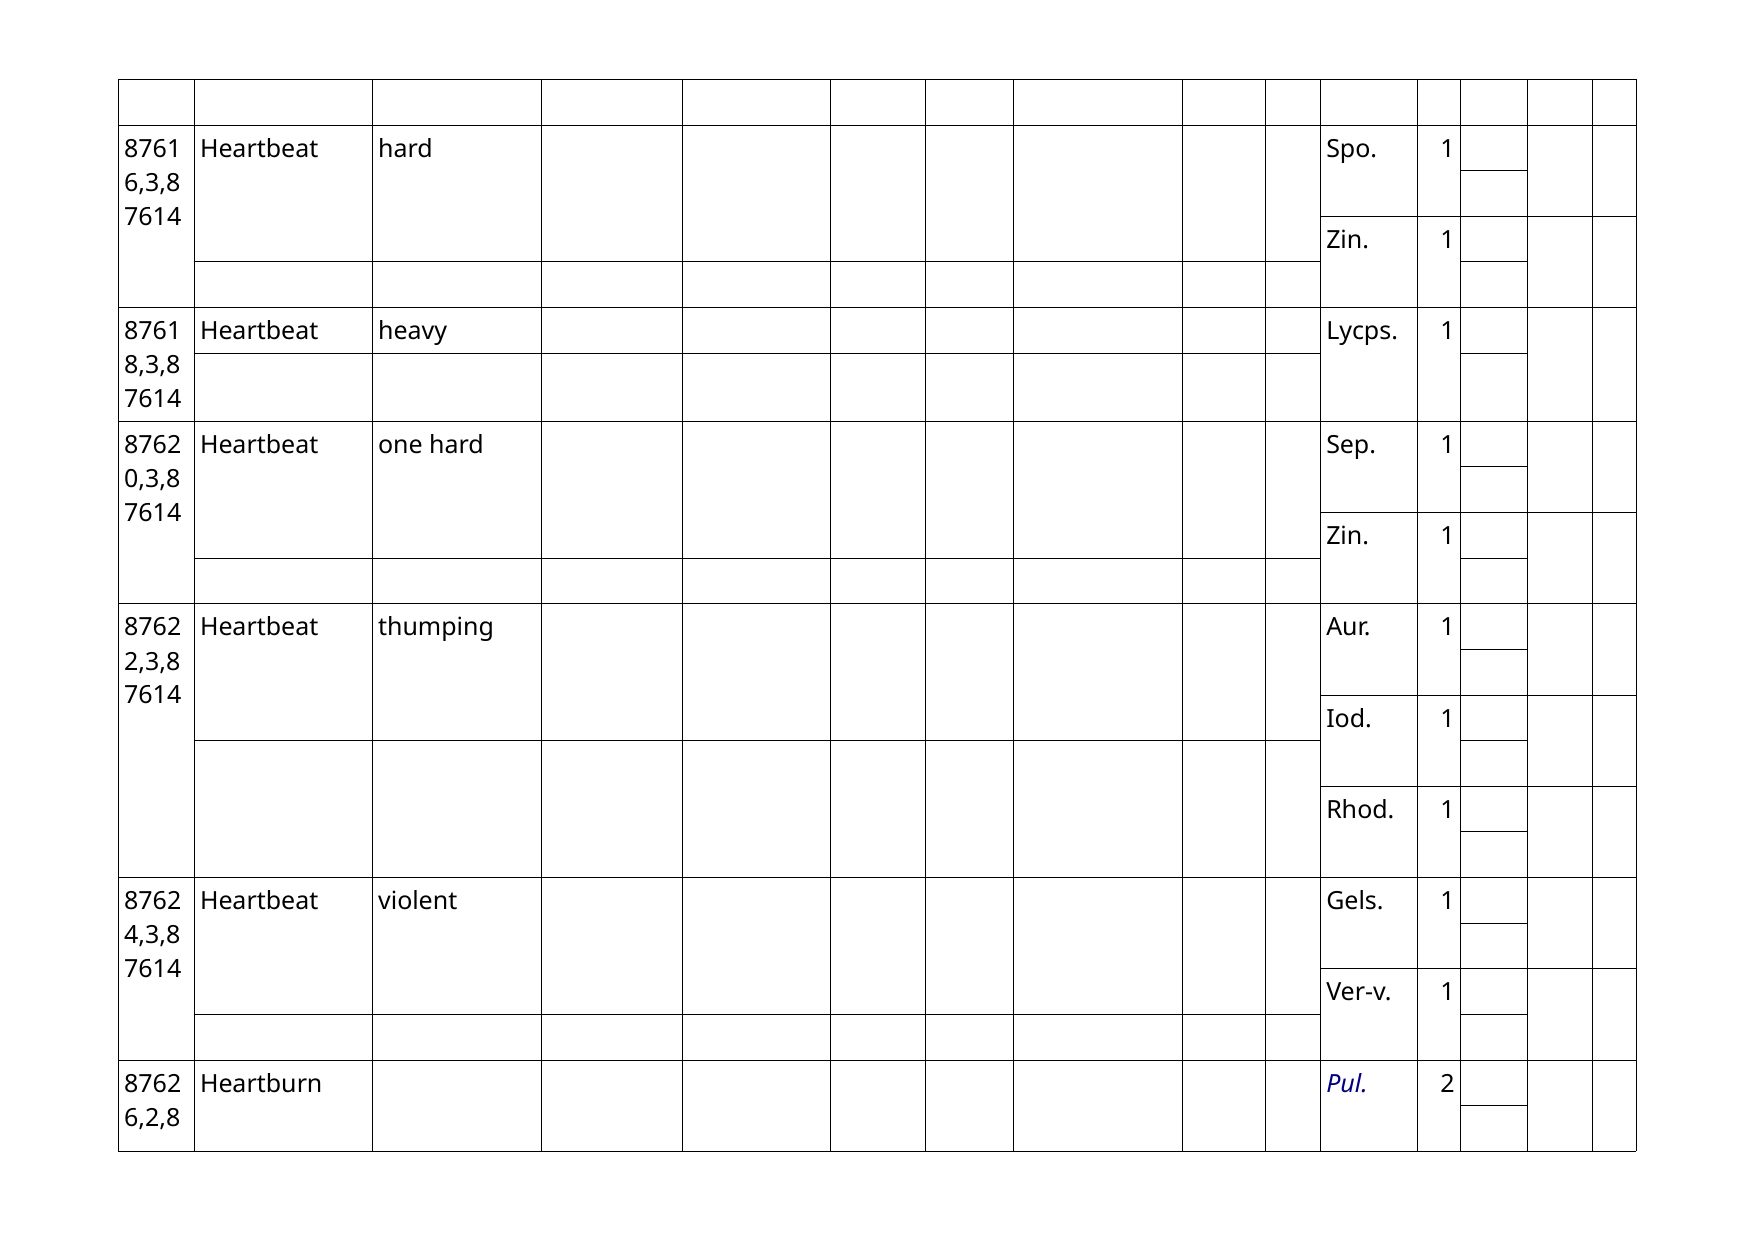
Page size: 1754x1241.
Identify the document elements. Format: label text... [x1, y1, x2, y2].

table_cell Heartbeat [195, 126, 372, 261]
table_cell 87618,3,87614 [119, 308, 194, 421]
table_cell [542, 559, 682, 603]
table_cell [926, 126, 1013, 261]
table_cell [1266, 262, 1320, 307]
table_cell Rhod. [1321, 787, 1417, 877]
table_cell 1 [1418, 422, 1460, 512]
table_cell [1183, 80, 1265, 124]
table_cell [1528, 513, 1592, 603]
table_cell [1266, 1061, 1320, 1151]
table_cell [1266, 80, 1320, 124]
table_cell Spo. [1321, 126, 1417, 216]
table_cell [1528, 1061, 1592, 1151]
table_cell [683, 1061, 830, 1151]
table_cell [1593, 604, 1636, 694]
table_cell [683, 308, 830, 353]
table_cell [1183, 422, 1265, 558]
table_cell [1418, 80, 1460, 124]
table_cell [373, 262, 541, 307]
table_cell violent [373, 878, 541, 1014]
table_cell [1183, 604, 1265, 740]
table_cell [1183, 741, 1265, 877]
table_cell [1014, 1061, 1182, 1151]
table_cell [831, 741, 925, 877]
table_cell [542, 80, 682, 124]
table_cell [1461, 262, 1527, 307]
table_cell heavy [373, 308, 541, 353]
table_cell [831, 422, 925, 558]
table_cell [373, 559, 541, 603]
table_cell [373, 80, 541, 124]
table_cell [1266, 604, 1320, 740]
table_cell 87624,3,87614 [119, 878, 194, 1059]
table_cell [373, 1015, 541, 1059]
table_cell [1014, 559, 1182, 603]
table_cell [1266, 559, 1320, 603]
table_cell [683, 354, 830, 421]
table_cell [1461, 969, 1527, 1014]
table_cell Heartbeat [195, 308, 372, 353]
table_cell [1266, 1015, 1320, 1059]
table_cell 1 [1418, 604, 1460, 694]
table_cell [1183, 559, 1265, 603]
table_cell 1 [1418, 308, 1460, 421]
table_cell [1183, 262, 1265, 307]
table_cell [542, 308, 682, 353]
table_cell [1014, 604, 1182, 740]
table_cell [1593, 308, 1636, 421]
table_cell [926, 354, 1013, 421]
table_cell [831, 559, 925, 603]
table_cell [683, 126, 830, 261]
table_cell [1183, 1015, 1265, 1059]
table_cell [542, 604, 682, 740]
table_cell 2 [1418, 1061, 1460, 1151]
table_cell [1014, 878, 1182, 1014]
table_cell Sep. [1321, 422, 1417, 512]
table_cell [1461, 878, 1527, 923]
table_cell [831, 262, 925, 307]
table_cell [1528, 126, 1592, 216]
table_cell thumping [373, 604, 541, 740]
table_cell 1 [1418, 513, 1460, 603]
table_cell [926, 741, 1013, 877]
table_cell [1014, 308, 1182, 353]
table_cell Iod. [1321, 696, 1417, 786]
table_cell [1183, 878, 1265, 1014]
table_cell [1014, 1015, 1182, 1059]
table_cell [1461, 696, 1527, 740]
table_cell [1014, 354, 1182, 421]
table_cell [1528, 787, 1592, 877]
table_cell [1183, 308, 1265, 353]
table_cell [1461, 126, 1527, 170]
table_cell [1461, 171, 1527, 216]
table_cell one hard [373, 422, 541, 558]
table_cell [1266, 741, 1320, 877]
table_cell [683, 878, 830, 1014]
table_cell [1593, 969, 1636, 1059]
table_cell [1461, 1106, 1527, 1151]
table_cell [1266, 308, 1320, 353]
table_cell [542, 1061, 682, 1151]
table_cell [195, 741, 372, 877]
table_cell [1593, 513, 1636, 603]
table_cell [831, 80, 925, 124]
table_cell [831, 354, 925, 421]
table_cell [1593, 126, 1636, 216]
table_cell [1321, 80, 1417, 124]
table_cell [1528, 696, 1592, 786]
table_cell [1593, 422, 1636, 512]
table_cell Pul. [1321, 1061, 1417, 1151]
table_cell [1014, 262, 1182, 307]
table_cell [1593, 696, 1636, 786]
table_cell [1461, 741, 1527, 786]
table_cell [926, 262, 1013, 307]
table_cell [1528, 878, 1592, 968]
table_cell [831, 308, 925, 353]
table_cell 1 [1418, 878, 1460, 968]
table_cell [1461, 832, 1527, 877]
table_cell [683, 559, 830, 603]
table_cell [926, 308, 1013, 353]
table_cell [683, 604, 830, 740]
table_cell [1461, 787, 1527, 831]
table_cell [1461, 1015, 1527, 1059]
table_cell [1528, 80, 1592, 124]
table_cell [1528, 217, 1592, 307]
table_cell [1461, 354, 1527, 421]
table_cell Lycps. [1321, 308, 1417, 421]
table_cell [1461, 80, 1527, 124]
table_cell [542, 126, 682, 261]
table_cell [1266, 422, 1320, 558]
table_cell [831, 126, 925, 261]
table_cell Heartbeat [195, 878, 372, 1014]
table_cell [542, 741, 682, 877]
table_cell [926, 878, 1013, 1014]
table_cell [373, 741, 541, 877]
table_cell [831, 1015, 925, 1059]
table_cell [373, 1061, 541, 1151]
table_cell [1183, 354, 1265, 421]
table_cell [1014, 80, 1182, 124]
table_cell [542, 1015, 682, 1059]
table_cell [1461, 1061, 1527, 1105]
table_cell Zin. [1321, 513, 1417, 603]
table_cell [1461, 308, 1527, 353]
table_cell [926, 422, 1013, 558]
table_cell Heartbeat [195, 422, 372, 558]
table_cell [926, 604, 1013, 740]
table_cell 1 [1418, 969, 1460, 1059]
table_cell [1014, 126, 1182, 261]
table_cell [1528, 422, 1592, 512]
table_cell [542, 422, 682, 558]
table_cell Heartburn [195, 1061, 372, 1151]
table_cell [1266, 126, 1320, 261]
table_cell Gels. [1321, 878, 1417, 968]
table_cell [1593, 787, 1636, 877]
table_cell [1461, 559, 1527, 603]
table_cell [831, 1061, 925, 1151]
table_cell [542, 878, 682, 1014]
table_cell hard [373, 126, 541, 261]
table_cell [542, 354, 682, 421]
table_cell [195, 354, 372, 421]
table_cell [1461, 422, 1527, 466]
table_cell 1 [1418, 787, 1460, 877]
table_cell [195, 1015, 372, 1059]
table_cell [1593, 217, 1636, 307]
table_cell [1266, 878, 1320, 1014]
table_cell [1461, 604, 1527, 649]
table_cell 87626,2,8 [119, 1061, 194, 1151]
table_cell [926, 1061, 1013, 1151]
table_cell 1 [1418, 126, 1460, 216]
table_cell [1593, 80, 1636, 124]
table_cell [1461, 650, 1527, 694]
table_cell [542, 262, 682, 307]
table_cell [195, 559, 372, 603]
table_cell [1266, 354, 1320, 421]
table_cell 87616,3,87614 [119, 126, 194, 307]
table_cell [1014, 422, 1182, 558]
table_cell Aur. [1321, 604, 1417, 694]
table_cell [683, 422, 830, 558]
table_cell [831, 878, 925, 1014]
table_cell [1183, 1061, 1265, 1151]
table_cell [683, 80, 830, 124]
table_cell [1461, 217, 1527, 261]
table_cell [683, 741, 830, 877]
table_cell [1528, 969, 1592, 1059]
table_cell 87622,3,87614 [119, 604, 194, 877]
table_cell [195, 80, 372, 124]
table_cell [683, 262, 830, 307]
table_cell Ver-v. [1321, 969, 1417, 1059]
table_cell [1528, 604, 1592, 694]
table_cell [926, 80, 1013, 124]
table_cell 87620,3,87614 [119, 422, 194, 603]
table_cell Zin. [1321, 217, 1417, 307]
table_cell Heartbeat [195, 604, 372, 740]
table_cell [683, 1015, 830, 1059]
table_cell [119, 80, 194, 124]
table_cell [1461, 467, 1527, 512]
table_cell [926, 1015, 1013, 1059]
table_cell [1461, 924, 1527, 968]
table_cell [1593, 878, 1636, 968]
table_cell [1593, 1061, 1636, 1151]
table_cell [831, 604, 925, 740]
table_cell [373, 354, 541, 421]
table_cell [1461, 513, 1527, 558]
table_cell [1014, 741, 1182, 877]
table_cell [195, 262, 372, 307]
table_cell 1 [1418, 217, 1460, 307]
table_cell [926, 559, 1013, 603]
table_cell [1528, 308, 1592, 421]
table_cell [1183, 126, 1265, 261]
table_cell 1 [1418, 696, 1460, 786]
